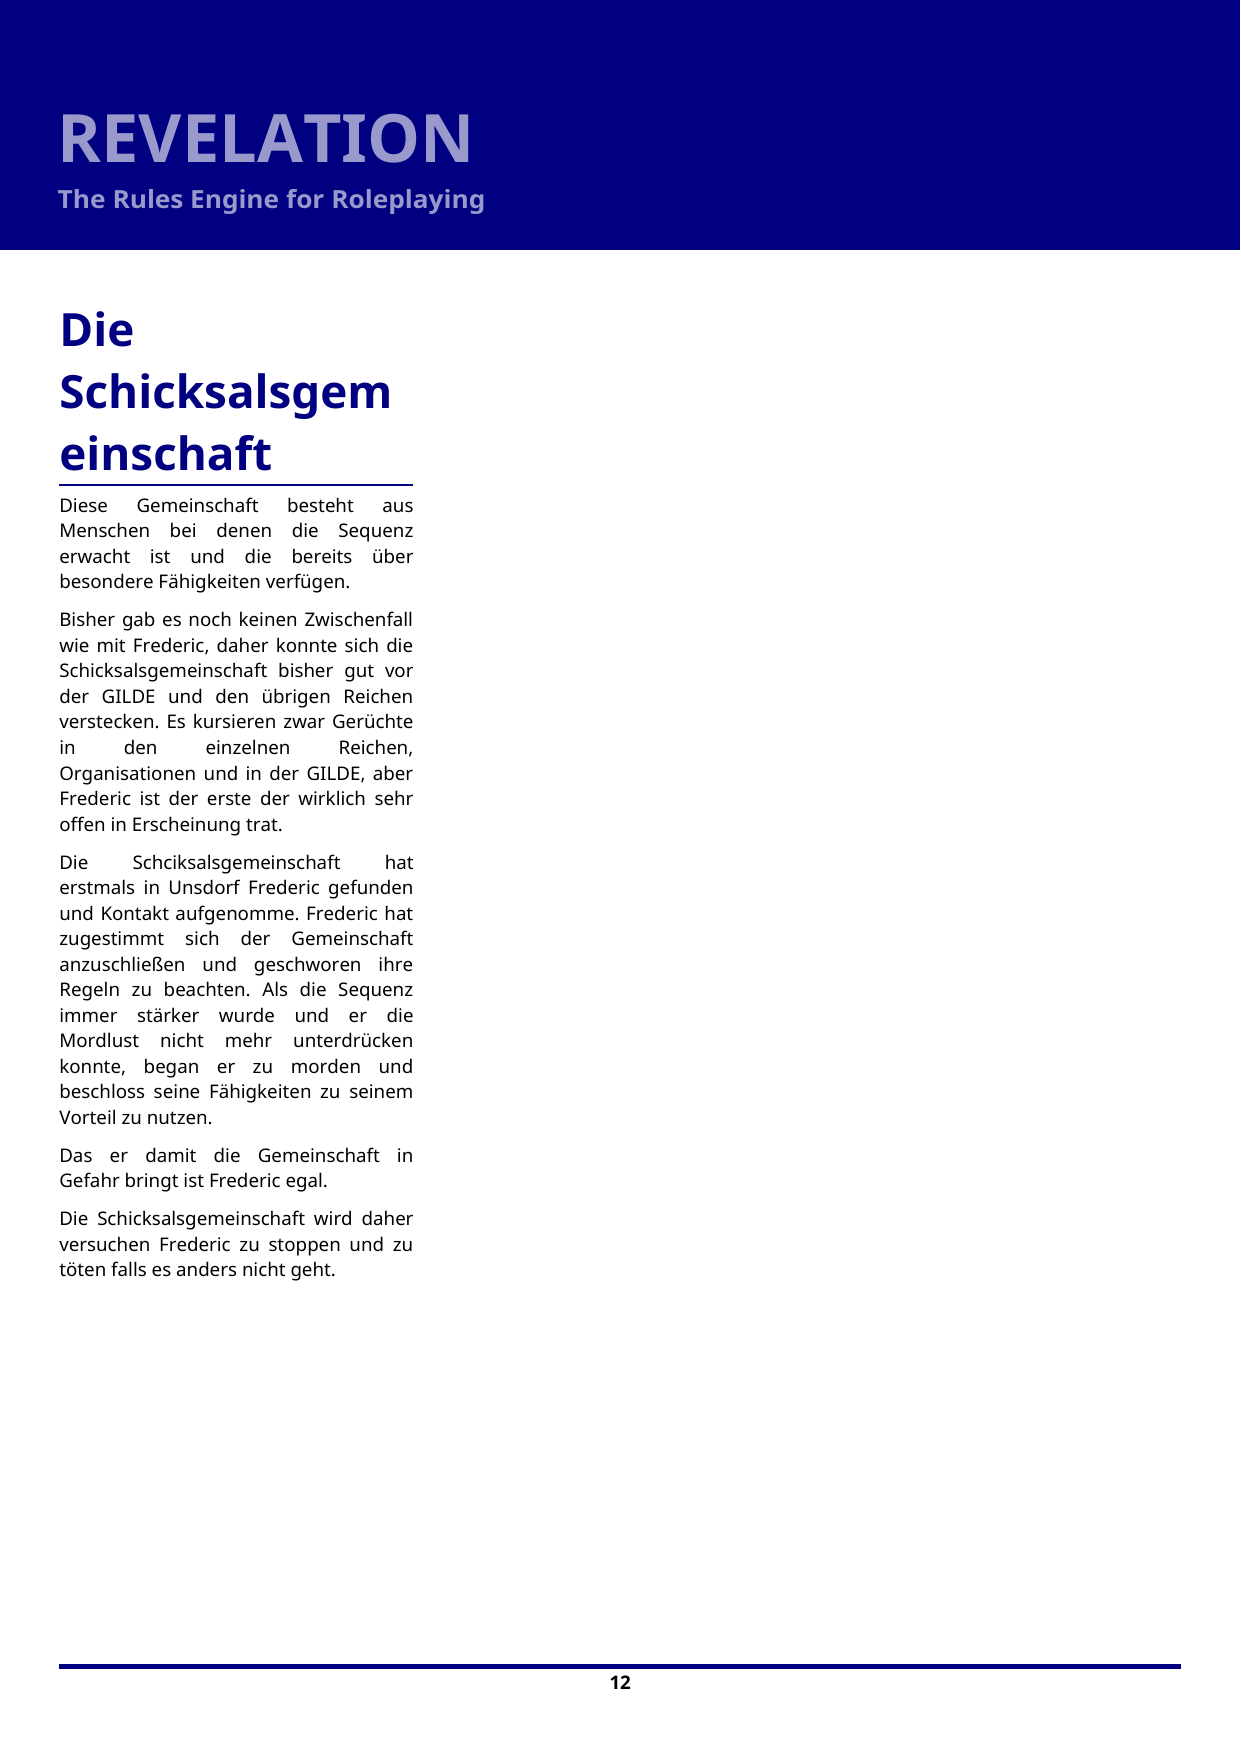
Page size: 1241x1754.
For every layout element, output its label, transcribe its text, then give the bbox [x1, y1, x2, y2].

text Die Schciksalsgemeinschaft hat erstmals in Unsdorf Frederic gefunden und Kontakt aufgenomme. Frederic hat zugestimmt sich der Gemeinschaft anzuschließen und geschworen ihre Regeln zu beachten. Als die Sequenz immer stärker wurde und er die Mordlust nicht mehr unterdrücken konnte, began er zu morden und beschloss seine Fähigkeiten zu seinem Vorteil zu nutzen. [59, 849, 413, 1130]
text Das er damit die Gemeinschaft in Gefahr bringt ist Frederic egal. [59, 1142, 413, 1193]
text Die Schicksalsgemeinschaft wird daher versuchen Frederic zu stoppen und zu töten falls es anders nicht geht. [59, 1206, 413, 1282]
text Diese Gemeinschaft besteht aus Menschen bei denen die Sequenz erwacht ist und die bereits über besondere Fähigkeiten verfügen. [59, 492, 413, 594]
text Bisher gab es noch keinen Zwischenfall wie mit Frederic, daher konnte sich die Schicksalsgemeinschaft bisher gut vor der GILDE und den übrigen Reichen verstecken. Es kursieren zwar Gerüchte in den einzelnen Reichen, Organisationen und in der GILDE, aber Frederic ist der erste der wirklich sehr offen in Erscheinung trat. [59, 607, 413, 836]
subtitle Die Schicksalsgemeinschaft [59, 297, 413, 484]
